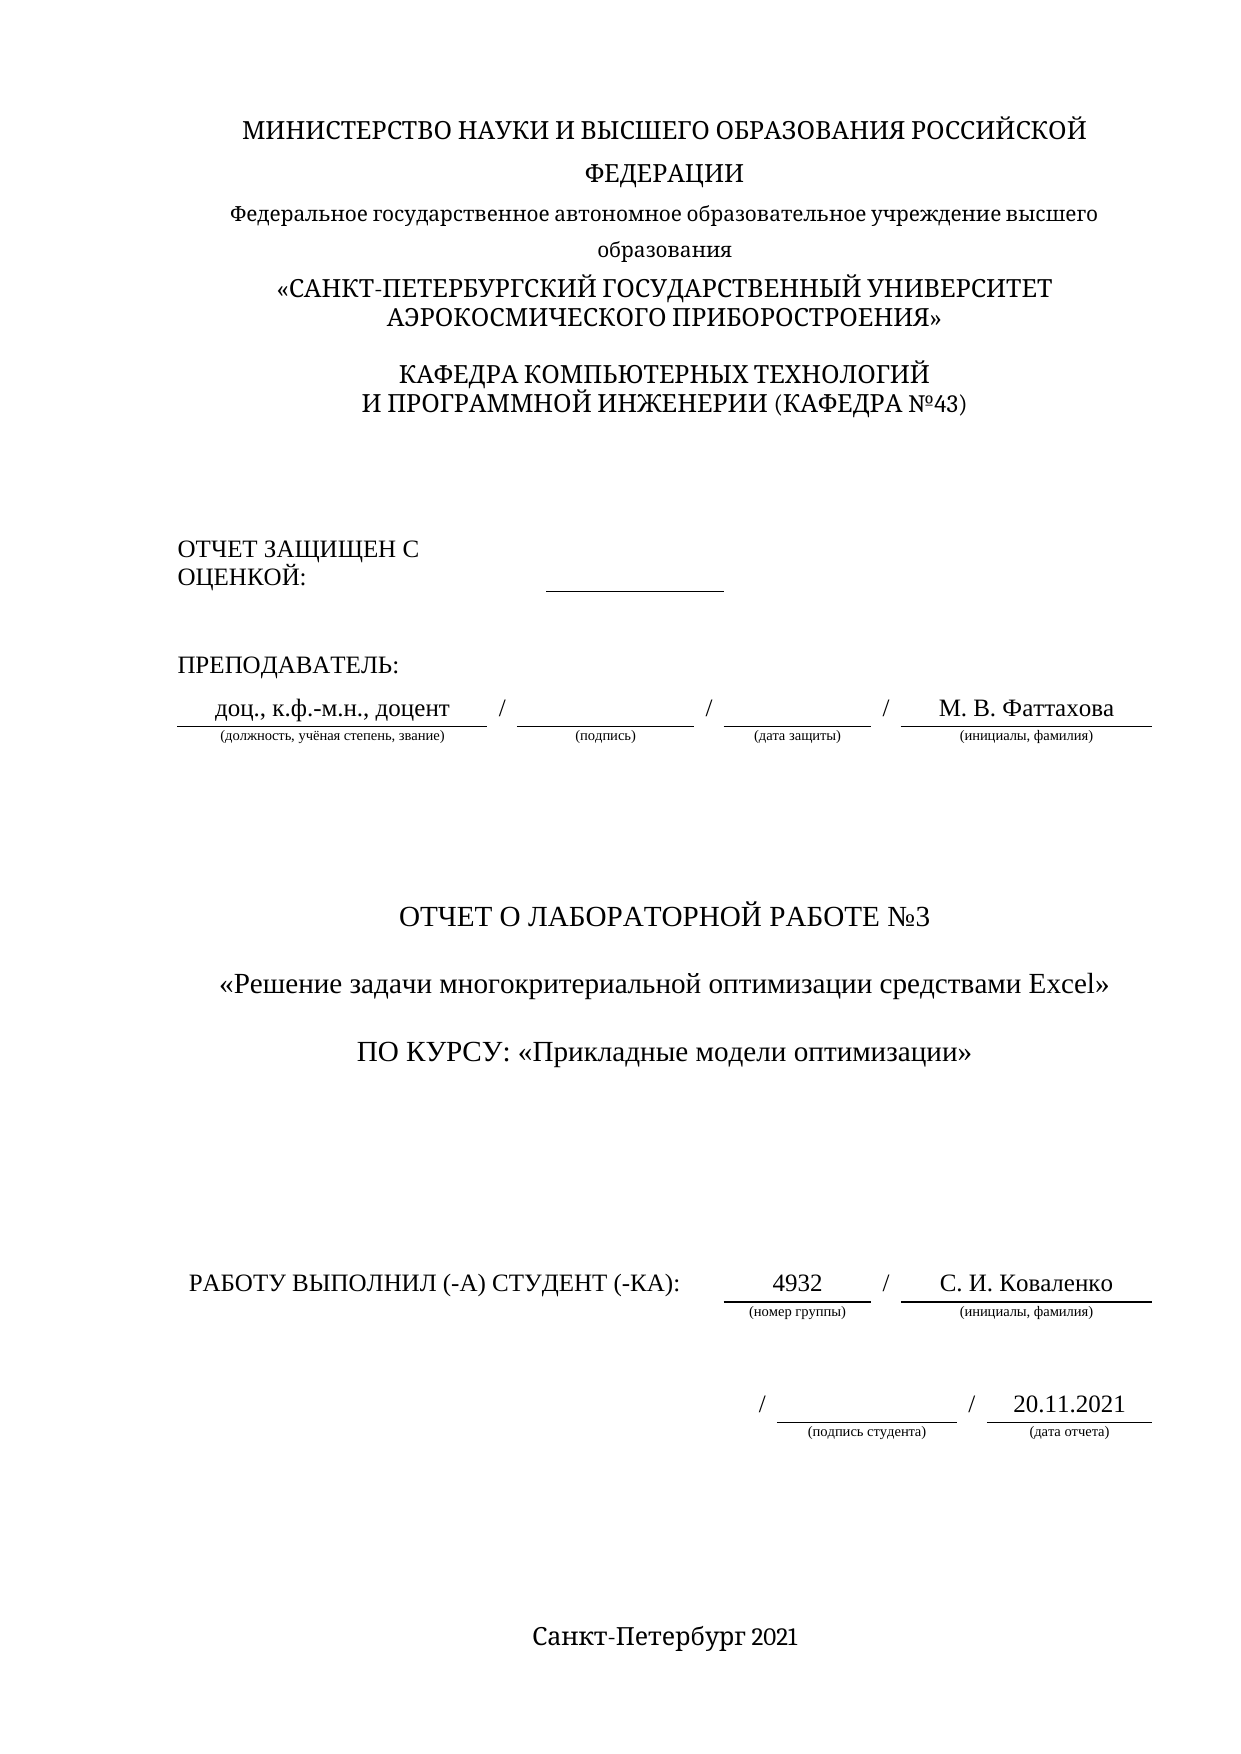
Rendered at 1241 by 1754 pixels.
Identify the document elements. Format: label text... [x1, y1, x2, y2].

text ОТЧЕТ О ЛАБОРАТОРНОЙ РАБОТЕ №3 [177, 899, 1152, 933]
table_cell [694, 726, 723, 756]
table_header 4932 [724, 1269, 871, 1301]
table_header ОТЧЕТ ЗАЩИЩЕН С ОЦЕНКОЙ: [177, 534, 546, 591]
table_cell [177, 1422, 747, 1452]
table_cell (подпись студента) [777, 1423, 957, 1452]
table_cell [747, 1422, 777, 1452]
table_header / [871, 693, 901, 726]
table_header / [487, 693, 517, 726]
table_cell [871, 1301, 901, 1331]
table_header [724, 534, 1151, 591]
table_header РАБОТУ ВЫПОЛНИЛ (-А) СТУДЕНТ (-КА): [177, 1269, 723, 1301]
table_header М. В. Фаттахова [901, 693, 1152, 726]
table_cell [871, 726, 901, 756]
text ПО КУРСУ: «Прикладные модели оптимизации» [177, 1034, 1152, 1067]
table_header 20.11.2021 [987, 1389, 1152, 1422]
table_header [777, 1389, 957, 1422]
table_cell (дата отчета) [987, 1423, 1152, 1452]
table_header [517, 693, 694, 726]
table_cell (дата защиты) [724, 727, 871, 756]
table_header / [871, 1269, 901, 1301]
table_cell (инициалы, фамилия) [901, 1303, 1152, 1331]
table_header С. И. Коваленко [901, 1269, 1152, 1301]
table_cell (подпись) [517, 727, 694, 756]
table_cell (должность, учёная степень, звание) [177, 727, 487, 756]
table_header доц., к.ф.-м.н., доцент [177, 693, 487, 726]
text «Решение задачи многокритериальной оптимизации средствами Excel» [177, 967, 1152, 1000]
table_header / [957, 1389, 987, 1422]
table_header [546, 534, 723, 591]
table_cell [487, 726, 517, 756]
text ПРЕПОДАВАТЕЛЬ: [177, 650, 1152, 678]
table_cell (инициалы, фамилия) [901, 727, 1152, 756]
table_header / [747, 1389, 777, 1422]
table_header [177, 1389, 747, 1422]
table_cell (номер группы) [724, 1303, 871, 1331]
table_header / [694, 693, 723, 726]
table_header [724, 693, 871, 726]
table_cell [177, 1301, 723, 1331]
table_cell [957, 1422, 987, 1452]
